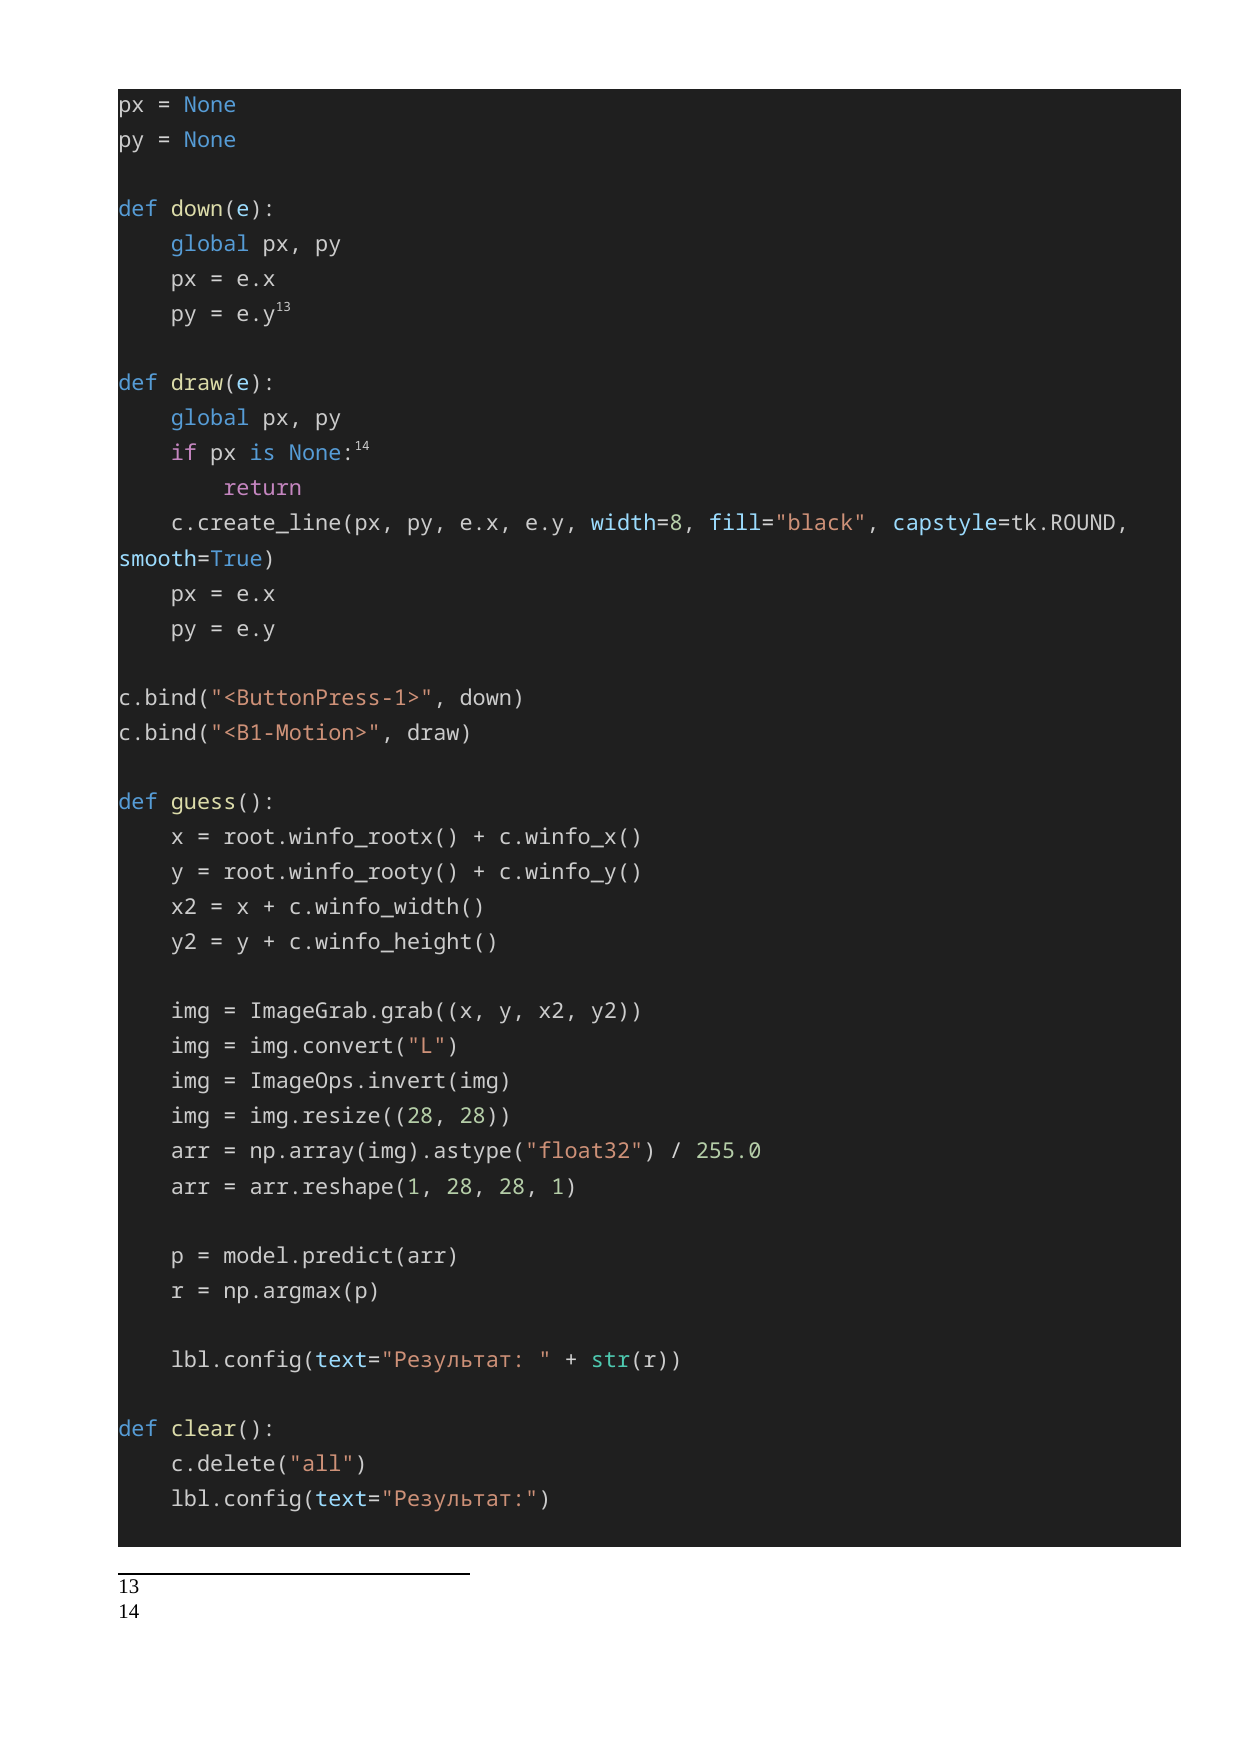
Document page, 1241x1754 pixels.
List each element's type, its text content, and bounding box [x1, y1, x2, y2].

text global px, py [118, 402, 1181, 432]
text c.create_line(px, py, e.x, e.y, width=8, fill="black", capstyle=tk.ROUND, smooth=True) [118, 507, 1181, 572]
text py = None [118, 124, 1181, 153]
text x2 = x + c.winfo_width() [118, 891, 1181, 921]
text p = model.predict(arr) [118, 1239, 1181, 1269]
text x = root.winfo_rootx() + c.winfo_x() [118, 821, 1181, 851]
text c.delete("all") [118, 1448, 1181, 1477]
text lbl.config(text="Результат: " + str(r)) [118, 1344, 1181, 1373]
text img = ImageOps.invert(img) [118, 1065, 1181, 1095]
text global px, py [118, 228, 1181, 258]
text arr = arr.reshape(1, 28, 28, 1) [118, 1171, 1181, 1200]
text img = ImageGrab.grab((x, y, x2, y2)) [118, 995, 1181, 1025]
text def clear(): [118, 1413, 1181, 1442]
text lbl.config(text="Результат:") [118, 1483, 1181, 1513]
text def draw(e): [118, 367, 1181, 397]
text px = e.x [118, 578, 1181, 607]
text arr = np.array(img).astype("float32") / 255.0 [118, 1136, 1181, 1165]
text px = None [118, 89, 1181, 118]
text c.bind("<B1-Motion>", draw) [118, 717, 1181, 747]
text py = e.y [118, 613, 1181, 642]
text py = e.y [118, 298, 1181, 328]
text r = np.argmax(p) [118, 1275, 1181, 1304]
text c.bind("<ButtonPress-1>", down) [118, 682, 1181, 711]
text if px is None: [118, 437, 1181, 467]
text def down(e): [118, 193, 1181, 222]
text def guess(): [118, 786, 1181, 816]
text y2 = y + c.winfo_height() [118, 926, 1181, 956]
text img = img.convert("L") [118, 1030, 1181, 1060]
text img = img.resize((28, 28)) [118, 1100, 1181, 1130]
text px = e.x [118, 263, 1181, 293]
text y = root.winfo_rooty() + c.winfo_y() [118, 856, 1181, 886]
text return [118, 472, 1181, 502]
